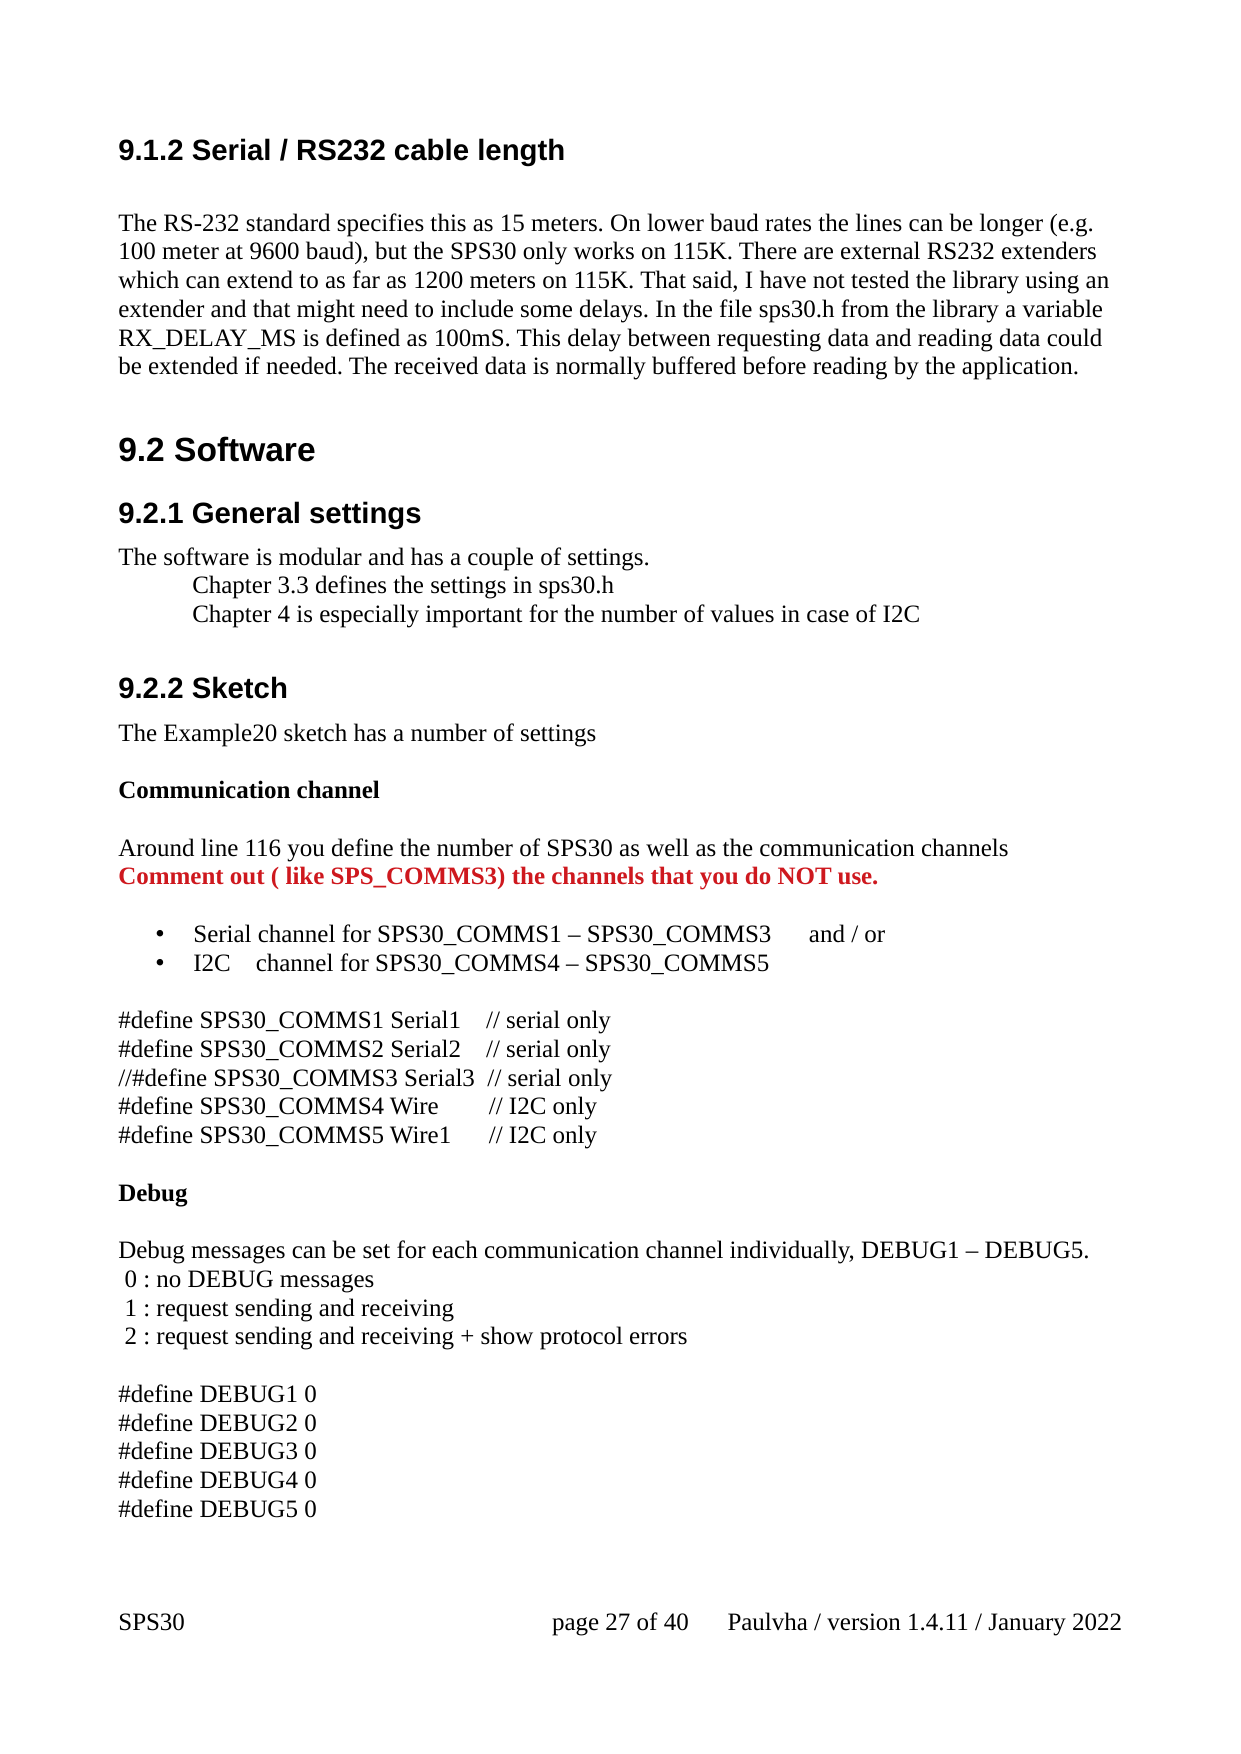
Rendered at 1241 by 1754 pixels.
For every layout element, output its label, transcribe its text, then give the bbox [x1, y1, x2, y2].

text Chapter 4 is especially important for the number of values in case of I2C [118, 599, 1122, 628]
text #define SPS30_COMMS5 Wire1 // I2C only [118, 1120, 1122, 1149]
subtitle 9.2.1 General settings [118, 496, 1122, 529]
text Comment out ( like SPS_COMMS3) the channels that you do NOT use. [118, 861, 1122, 890]
text Communication channel [118, 775, 1122, 804]
list Serial channel for SPS30_COMMS1 – SPS30_COMMS3 and / or [156, 919, 1122, 948]
text #define SPS30_COMMS4 Wire // I2C only [118, 1091, 1122, 1120]
text Debug [118, 1178, 1122, 1206]
text Chapter 3.3 defines the settings in sps30.h [118, 571, 1122, 599]
subtitle 9.2 Software [118, 430, 1122, 468]
text #define DEBUG1 0 [118, 1379, 1122, 1408]
text The Example20 sketch has a number of settings [118, 718, 1122, 746]
text #define DEBUG2 0 [118, 1408, 1122, 1436]
text The RS-232 standard specifies this as 15 meters. On lower baud rates the lines can be longer (e.g. 100 meter at 9600 baud), but the SPS30 only works on 115K. There are external RS232 extenders which can extend to as far as 1200 meters on 115K. That said, I have not tested the library using an extender and that might need to include some delays. In the file sps30.h from the library a variable RX_DELAY_MS is defined as 100mS. This delay between requesting data and reading data could be extended if needed. The received data is normally buffered before reading by the application. [118, 208, 1122, 380]
text 2 : request sending and receiving + show protocol errors [118, 1321, 1122, 1350]
text The software is modular and has a couple of settings. [118, 542, 1122, 571]
text 1 : request sending and receiving [118, 1293, 1122, 1321]
text 0 : no DEBUG messages [118, 1264, 1122, 1293]
text //#define SPS30_COMMS3 Serial3 // serial only [118, 1063, 1122, 1091]
subtitle 9.1.2 Serial / RS232 cable length [118, 133, 1122, 166]
list I2C channel for SPS30_COMMS4 – SPS30_COMMS5 [156, 948, 1122, 976]
text #define SPS30_COMMS2 Serial2 // serial only [118, 1034, 1122, 1063]
subtitle 9.2.2 Sketch [118, 671, 1122, 705]
text Debug messages can be set for each communication channel individually, DEBUG1 – DEBUG5. [118, 1235, 1122, 1264]
text #define DEBUG5 0 [118, 1494, 1122, 1523]
text #define SPS30_COMMS1 Serial1 // serial only [118, 1005, 1122, 1034]
text #define DEBUG3 0 [118, 1436, 1122, 1465]
text Around line 116 you define the number of SPS30 as well as the communication channels [118, 833, 1122, 861]
text #define DEBUG4 0 [118, 1465, 1122, 1494]
